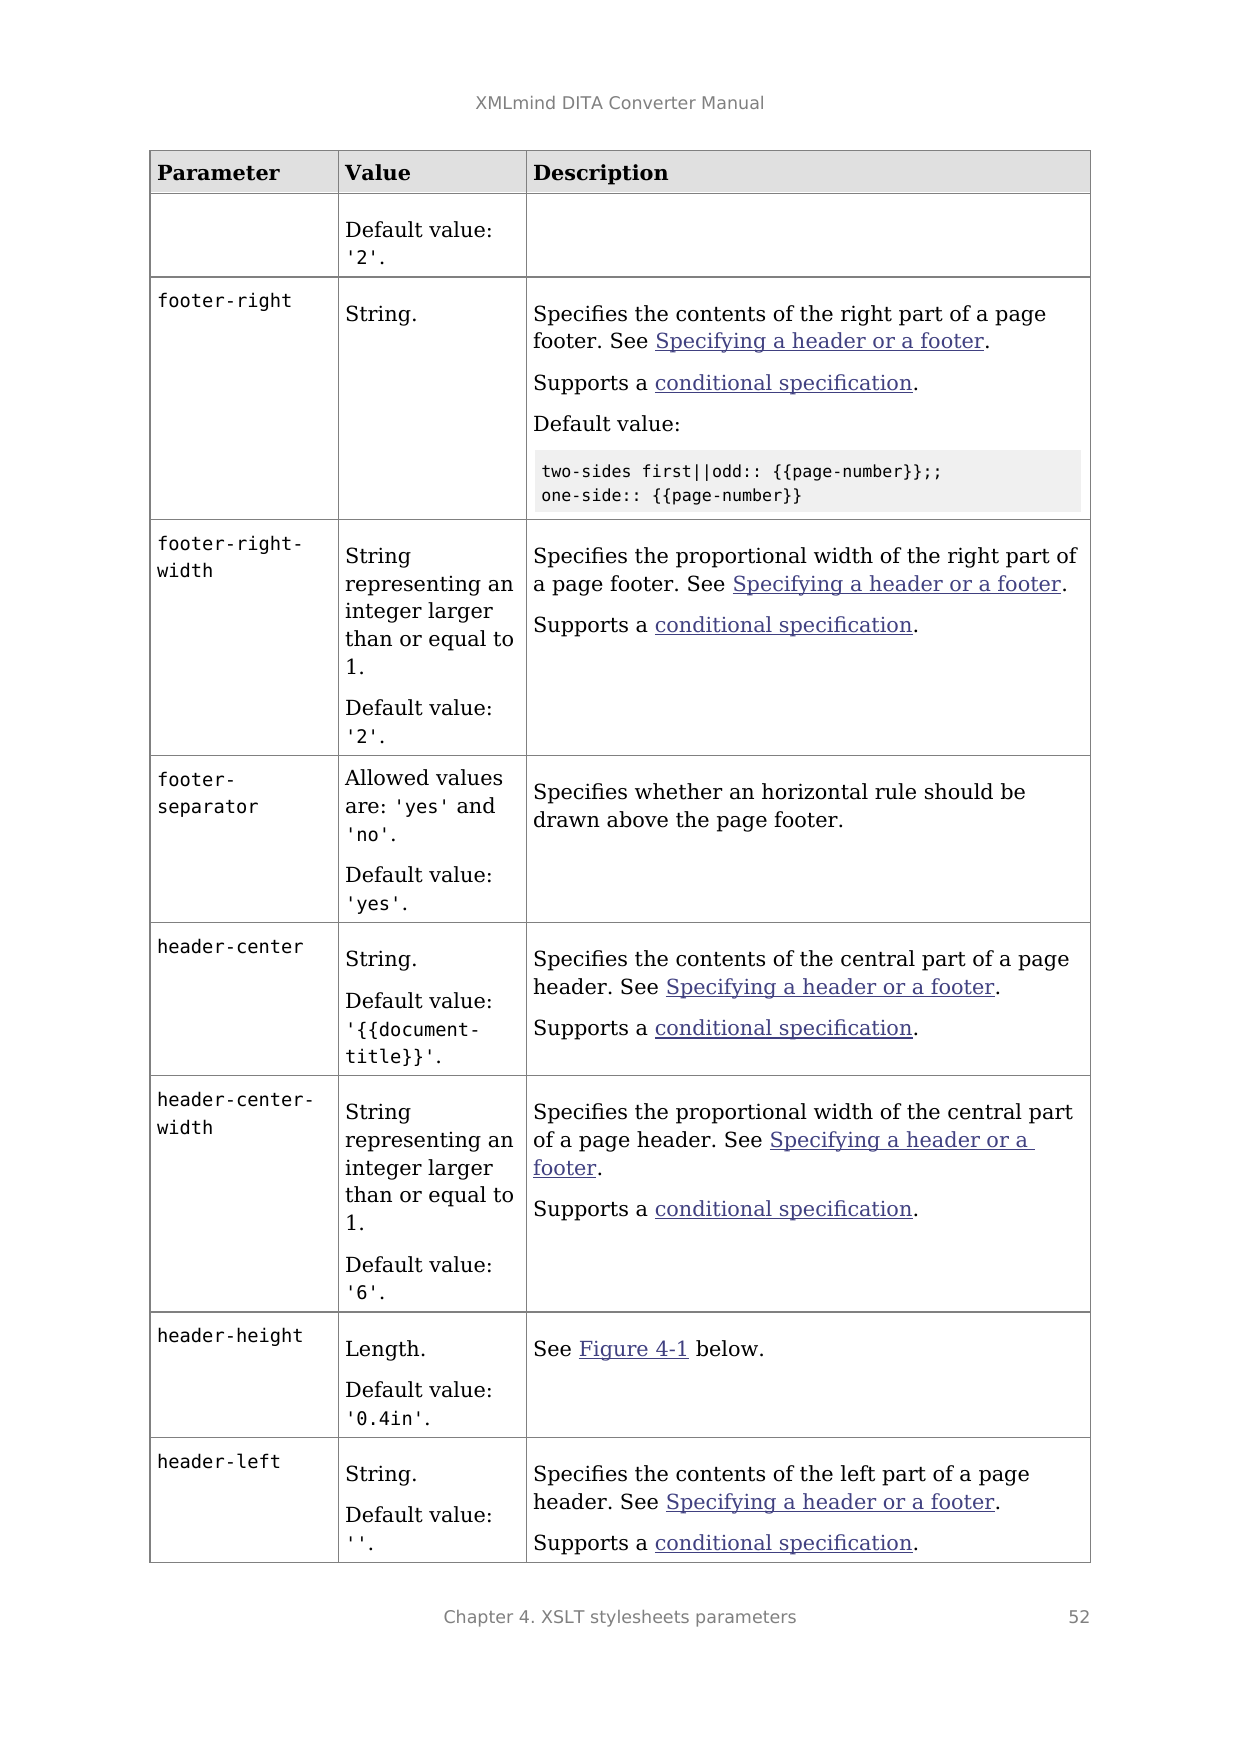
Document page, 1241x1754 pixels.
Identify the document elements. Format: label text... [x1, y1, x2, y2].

table_header Parameter [151, 151, 338, 192]
table_cell Default value: '2'. [339, 194, 526, 276]
table_cell [527, 194, 1090, 276]
table_cell Specifies the contents of the central part of a page header. See Specifying a header or a footer. Supports a conditional specification. [527, 923, 1090, 1075]
table_cell String representing an integer larger than or equal to 1. Default value: '6'. [339, 1076, 526, 1311]
table_cell Specifies the proportional width of the right part of a page footer. See Specifying a header or a footer. Supports a conditional specification. [527, 520, 1090, 755]
table_cell header-left [151, 1438, 338, 1562]
table_cell String. Default value: '{{document-title}}'. [339, 923, 526, 1075]
table_cell Specifies whether an horizontal rule should be drawn above the page footer. [527, 756, 1090, 922]
table_cell [151, 194, 338, 276]
table_cell header-height [151, 1313, 338, 1437]
table_cell header-center [151, 923, 338, 1075]
table_cell header-center-width [151, 1076, 338, 1311]
table_cell Specifies the contents of the left part of a page header. See Specifying a header or a footer. Supports a conditional specification. [527, 1438, 1090, 1562]
table_cell String representing an integer larger than or equal to 1. Default value: '2'. [339, 520, 526, 755]
table_cell Specifies the contents of the right part of a page footer. See Specifying a header or a footer. Supports a conditional specification. Default value: two-sides first||odd:: {{page-number}};; one-side:: {{page-number}} [527, 278, 1090, 519]
table_cell footer-right [151, 278, 338, 519]
table_cell footer-separator [151, 756, 338, 922]
table_cell String. [339, 278, 526, 519]
table_cell String. Default value: ''. [339, 1438, 526, 1562]
table_cell footer-right-width [151, 520, 338, 755]
table_cell Specifies the proportional width of the central part of a page header. See Specifying a header or a footer. Supports a conditional specification. [527, 1076, 1090, 1311]
table_cell See Figure 4-1 below. [527, 1313, 1090, 1437]
table_cell Length. Default value: '0.4in'. [339, 1313, 526, 1437]
table_cell Allowed values are: 'yes' and 'no'. Default value: 'yes'. [339, 756, 526, 922]
table_header Value [339, 151, 526, 192]
table_header Description [527, 151, 1090, 192]
